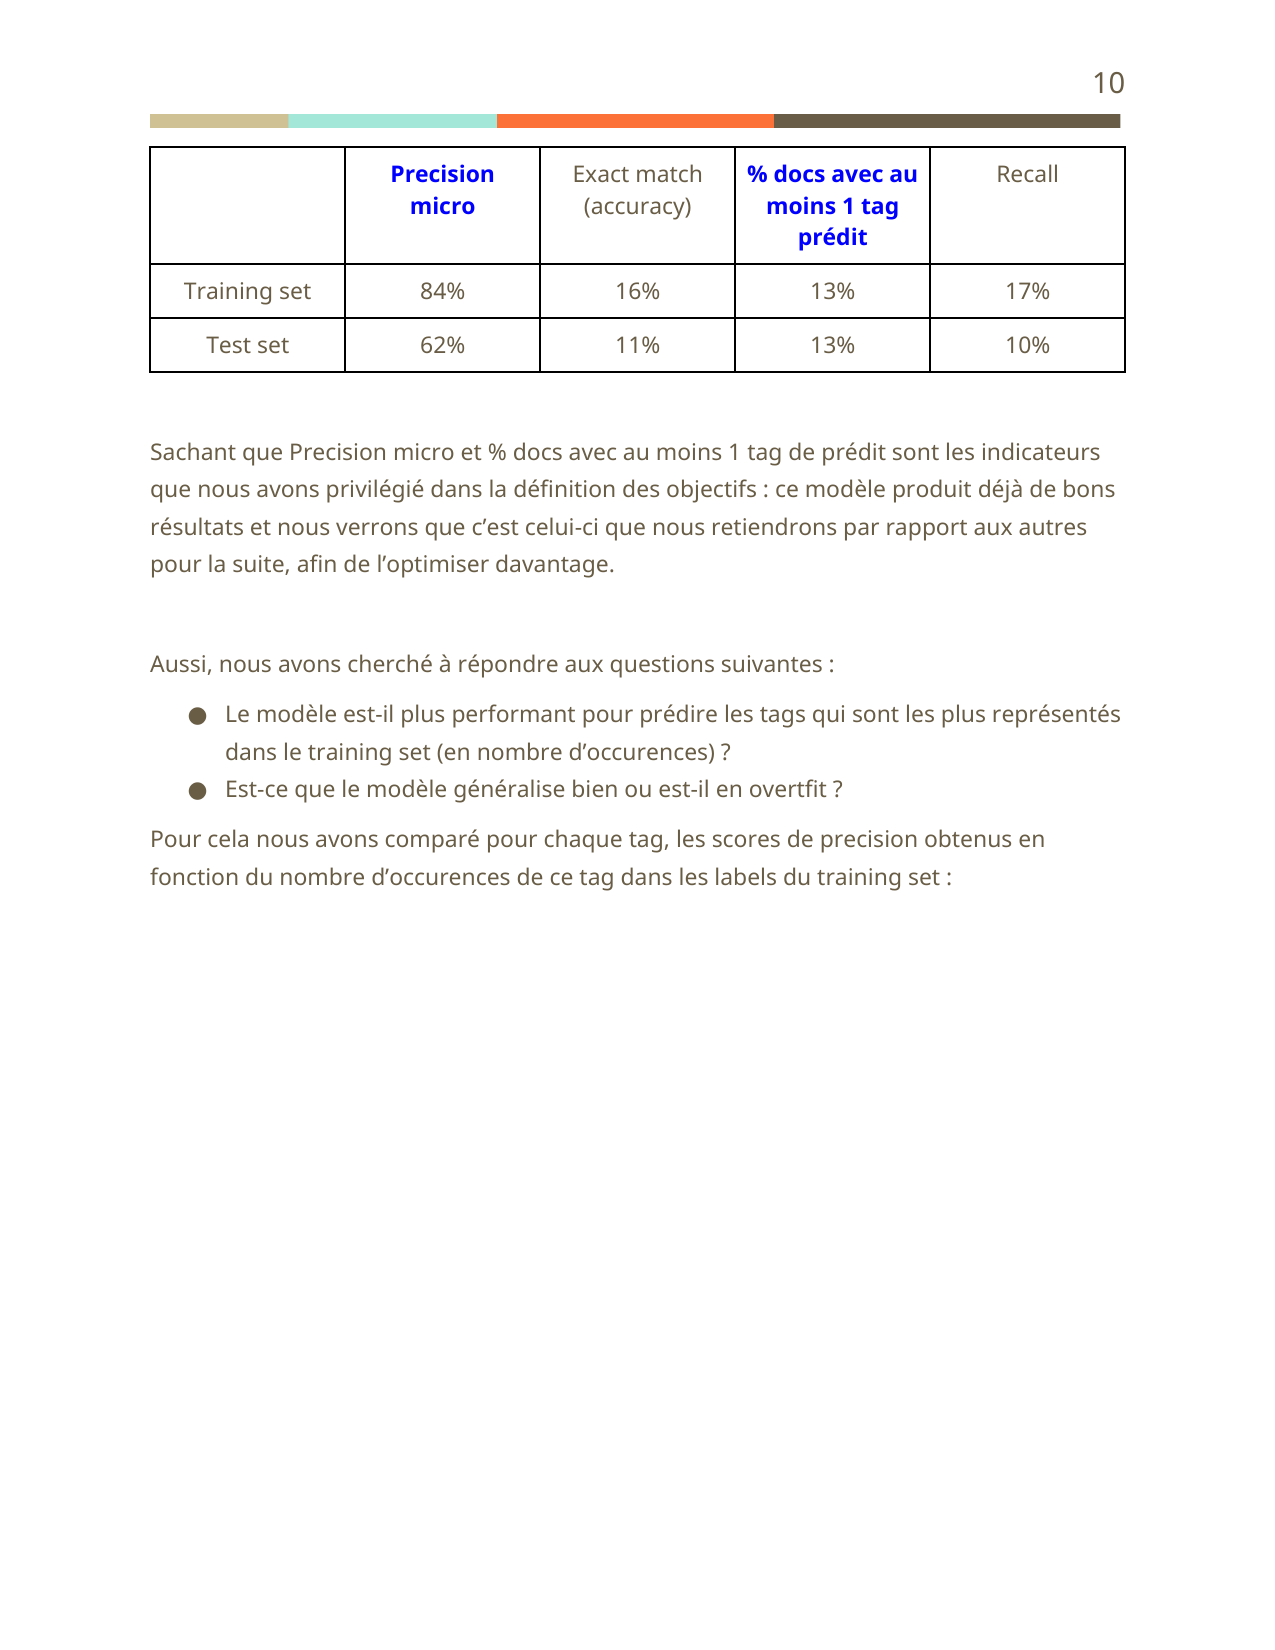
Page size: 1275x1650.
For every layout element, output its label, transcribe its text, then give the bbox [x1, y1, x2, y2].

table_cell 17% [931, 265, 1124, 317]
table_cell 13% [736, 319, 929, 371]
table_header [151, 148, 344, 263]
table_header Recall [931, 148, 1124, 263]
text Pour cela nous avons comparé pour chaque tag, les scores de precision obtenus en fonction du nombre d’occurences de ce tag dans les labels du training set : [150, 823, 1125, 892]
table_cell 62% [346, 319, 539, 371]
list Le modèle est-il plus performant pour prédire les tags qui sont les plus représentés dans le training set (en nombre d’occurences) ? [187, 698, 1125, 767]
table_header Precision micro [346, 148, 539, 263]
table_cell 10% [931, 319, 1124, 371]
picture [150, 114, 1121, 128]
text Sachant que Precision micro et % docs avec au moins 1 tag de prédit sont les indicateurs que nous avons privilégié dans la définition des objectifs : ce modèle produit déjà de bons résultats et nous verrons que c’est celui-ci que nous retiendrons par rapport aux autres pour la suite, afin de l’optimiser davantage. [150, 436, 1125, 579]
list Est-ce que le modèle généralise bien ou est-il en overtfit ? [187, 773, 1125, 804]
table_cell 11% [541, 319, 734, 371]
table_cell Test set [151, 319, 344, 371]
table_header Exact match (accuracy) [541, 148, 734, 263]
table_cell 16% [541, 265, 734, 317]
text Aussi, nous avons cherché à répondre aux questions suivantes : [150, 648, 1125, 679]
table_cell 13% [736, 265, 929, 317]
table_cell 84% [346, 265, 539, 317]
table_cell Training set [151, 265, 344, 317]
table_header % docs avec au moins 1 tag prédit [736, 148, 929, 263]
